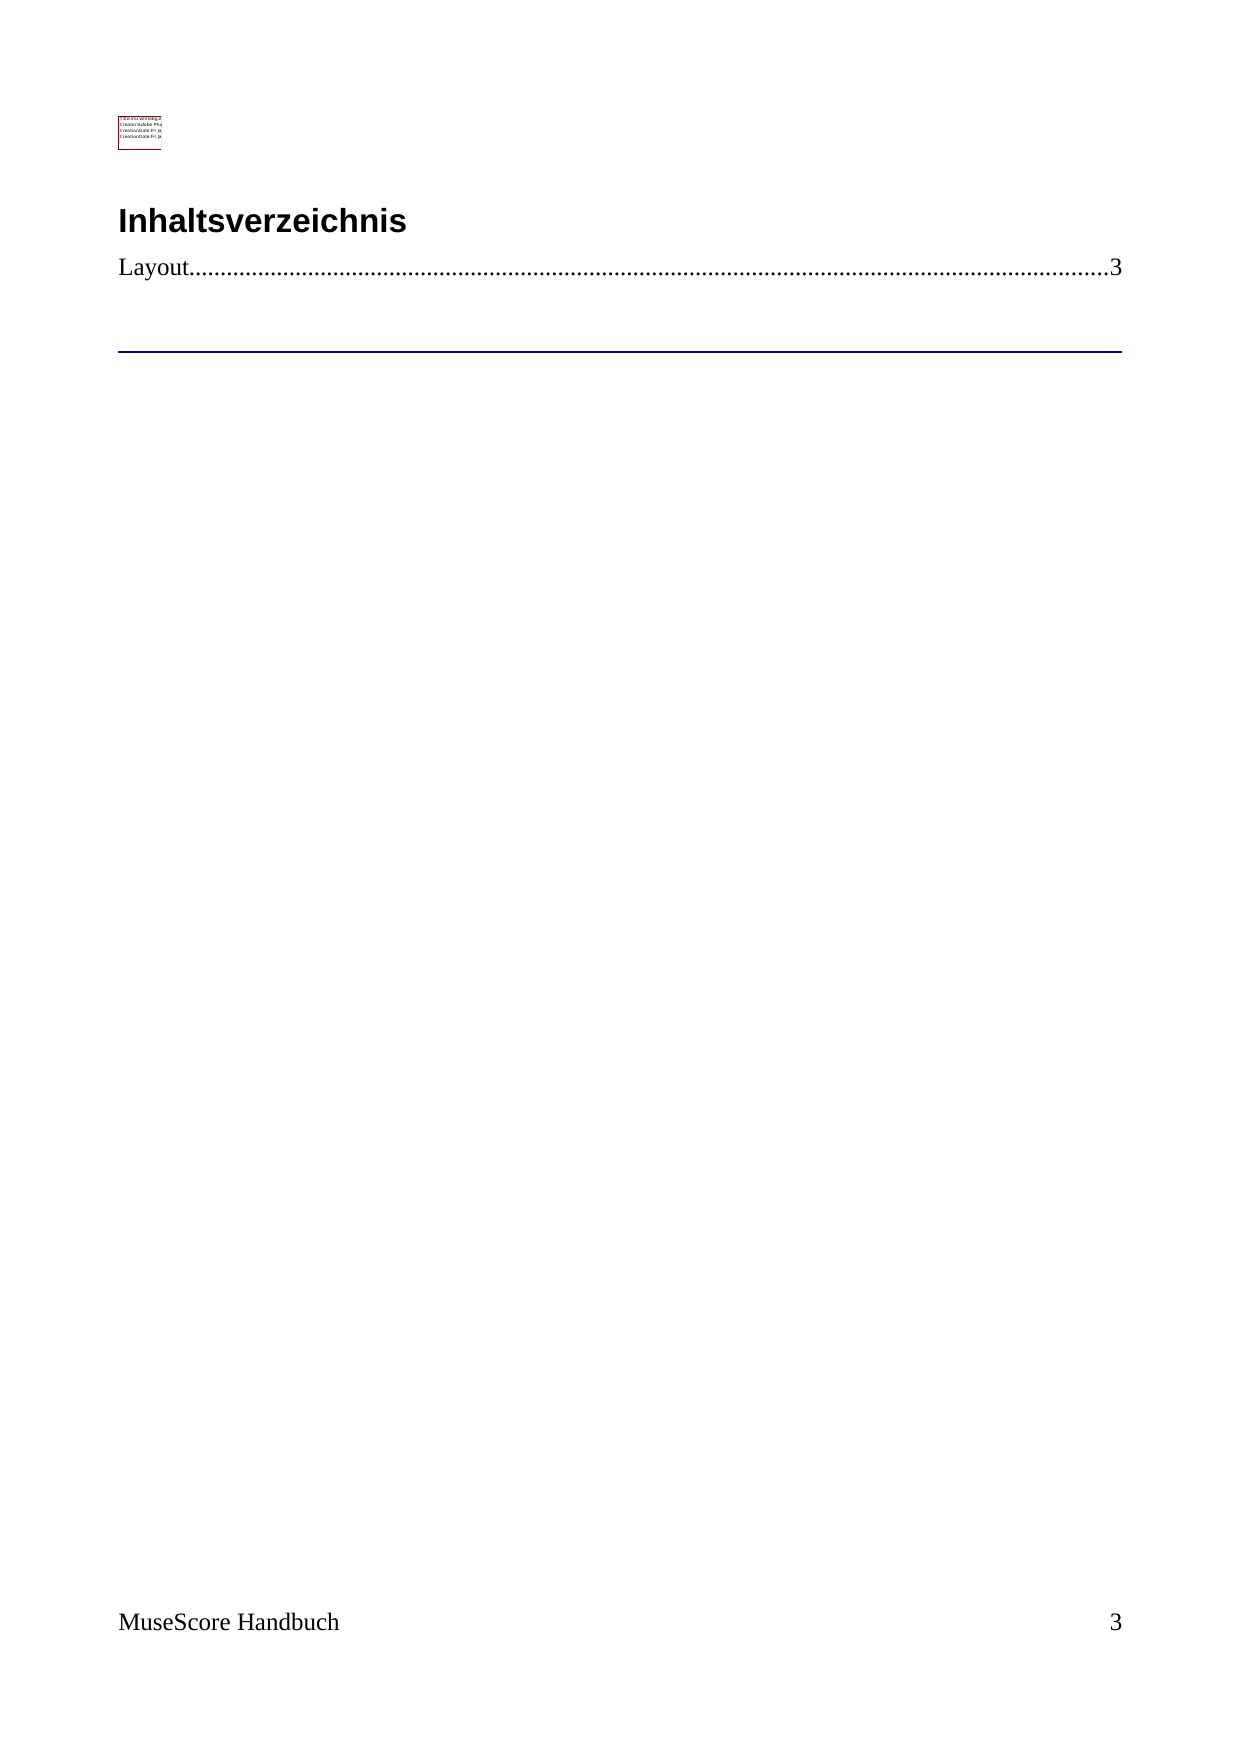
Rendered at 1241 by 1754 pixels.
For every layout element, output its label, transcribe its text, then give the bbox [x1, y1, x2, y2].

text Layout 3 [118, 252, 1122, 281]
subtitle Inhaltsverzeichnis [118, 201, 1122, 240]
